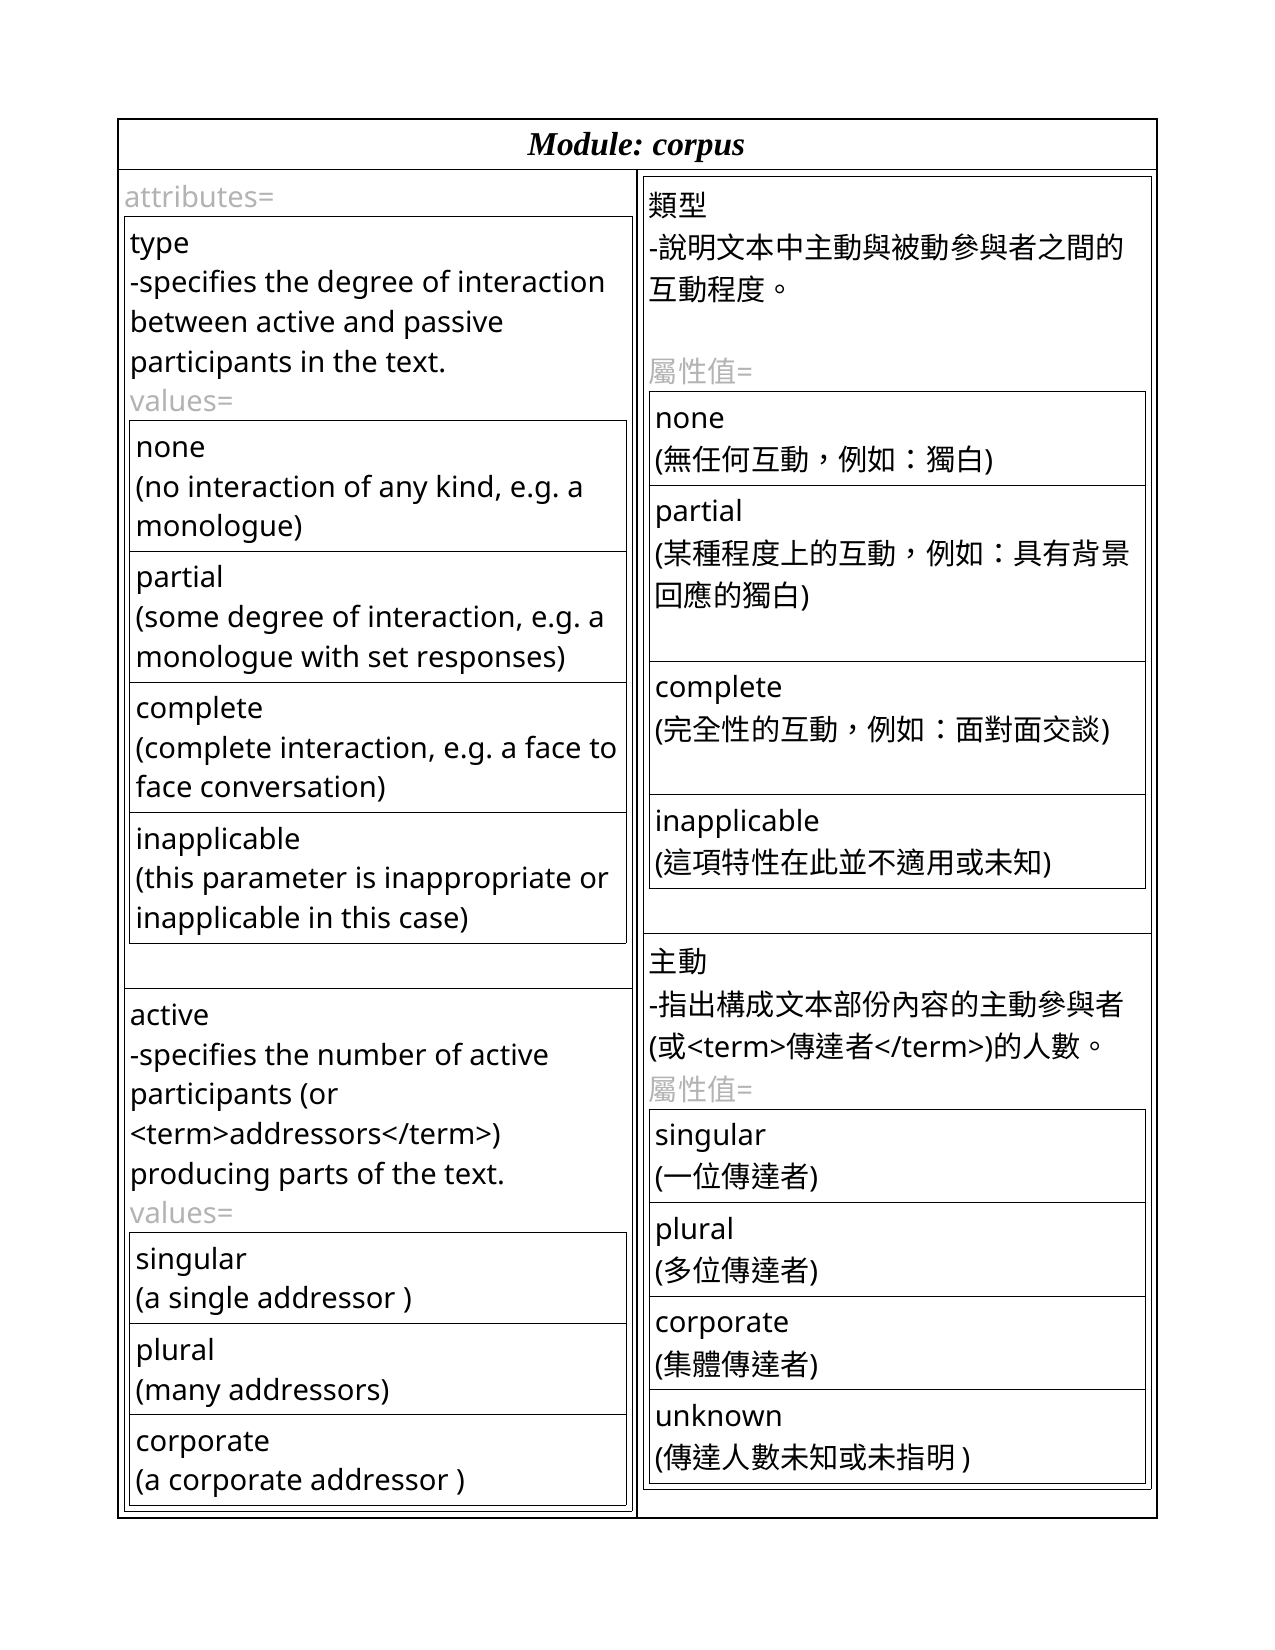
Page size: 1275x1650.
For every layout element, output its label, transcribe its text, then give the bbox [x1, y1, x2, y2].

table_header singular (一位傳達者) [650, 1110, 1145, 1202]
table_header 類型 -說明文本中主動與被動參與者之間的互動程度。 屬性值= [644, 177, 1151, 933]
table_cell partial (some degree of interaction, e.g. a monologue with set responses) [130, 552, 626, 682]
table_header none (no interaction of any kind, e.g. a monologue) [130, 421, 626, 551]
table_cell inapplicable (this parameter is inappropriate or inapplicable in this case) [130, 813, 626, 943]
table_cell corporate (集體傳達者) [650, 1297, 1145, 1389]
table_cell active -specifies the number of active participants (or <term>addressors</term>) producing parts of the text. values= [125, 989, 632, 1511]
table_cell 主動 -指出構成文本部份內容的主動參與者(或<term>傳達者</term>)的人數。 屬性值= [644, 934, 1151, 1489]
table_cell inapplicable (這項特性在此並不適用或未知) [650, 795, 1145, 888]
table_header singular (a single addressor ) [130, 1233, 626, 1323]
table_cell plural (多位傳達者) [650, 1203, 1145, 1296]
table_cell complete (complete interaction, e.g. a face to face conversation) [130, 683, 626, 812]
table_header none (無任何互動，例如：獨白) [650, 392, 1145, 485]
table_cell complete (完全性的互動，例如：面對面交談) [650, 662, 1145, 794]
table_cell corporate (a corporate addressor ) [130, 1415, 626, 1505]
table_cell [638, 170, 1156, 1517]
table_header type -specifies the degree of interaction between active and passive participants in the text. values= [125, 217, 632, 988]
table_cell unknown (傳達人數未知或未指明 ) [650, 1390, 1145, 1483]
table_cell plural (many addressors) [130, 1324, 626, 1414]
table_cell attributes= [119, 170, 636, 1517]
table_header Module: corpus [119, 120, 1156, 168]
table_cell partial (某種程度上的互動，例如：具有背景回應的獨白) [650, 486, 1145, 661]
